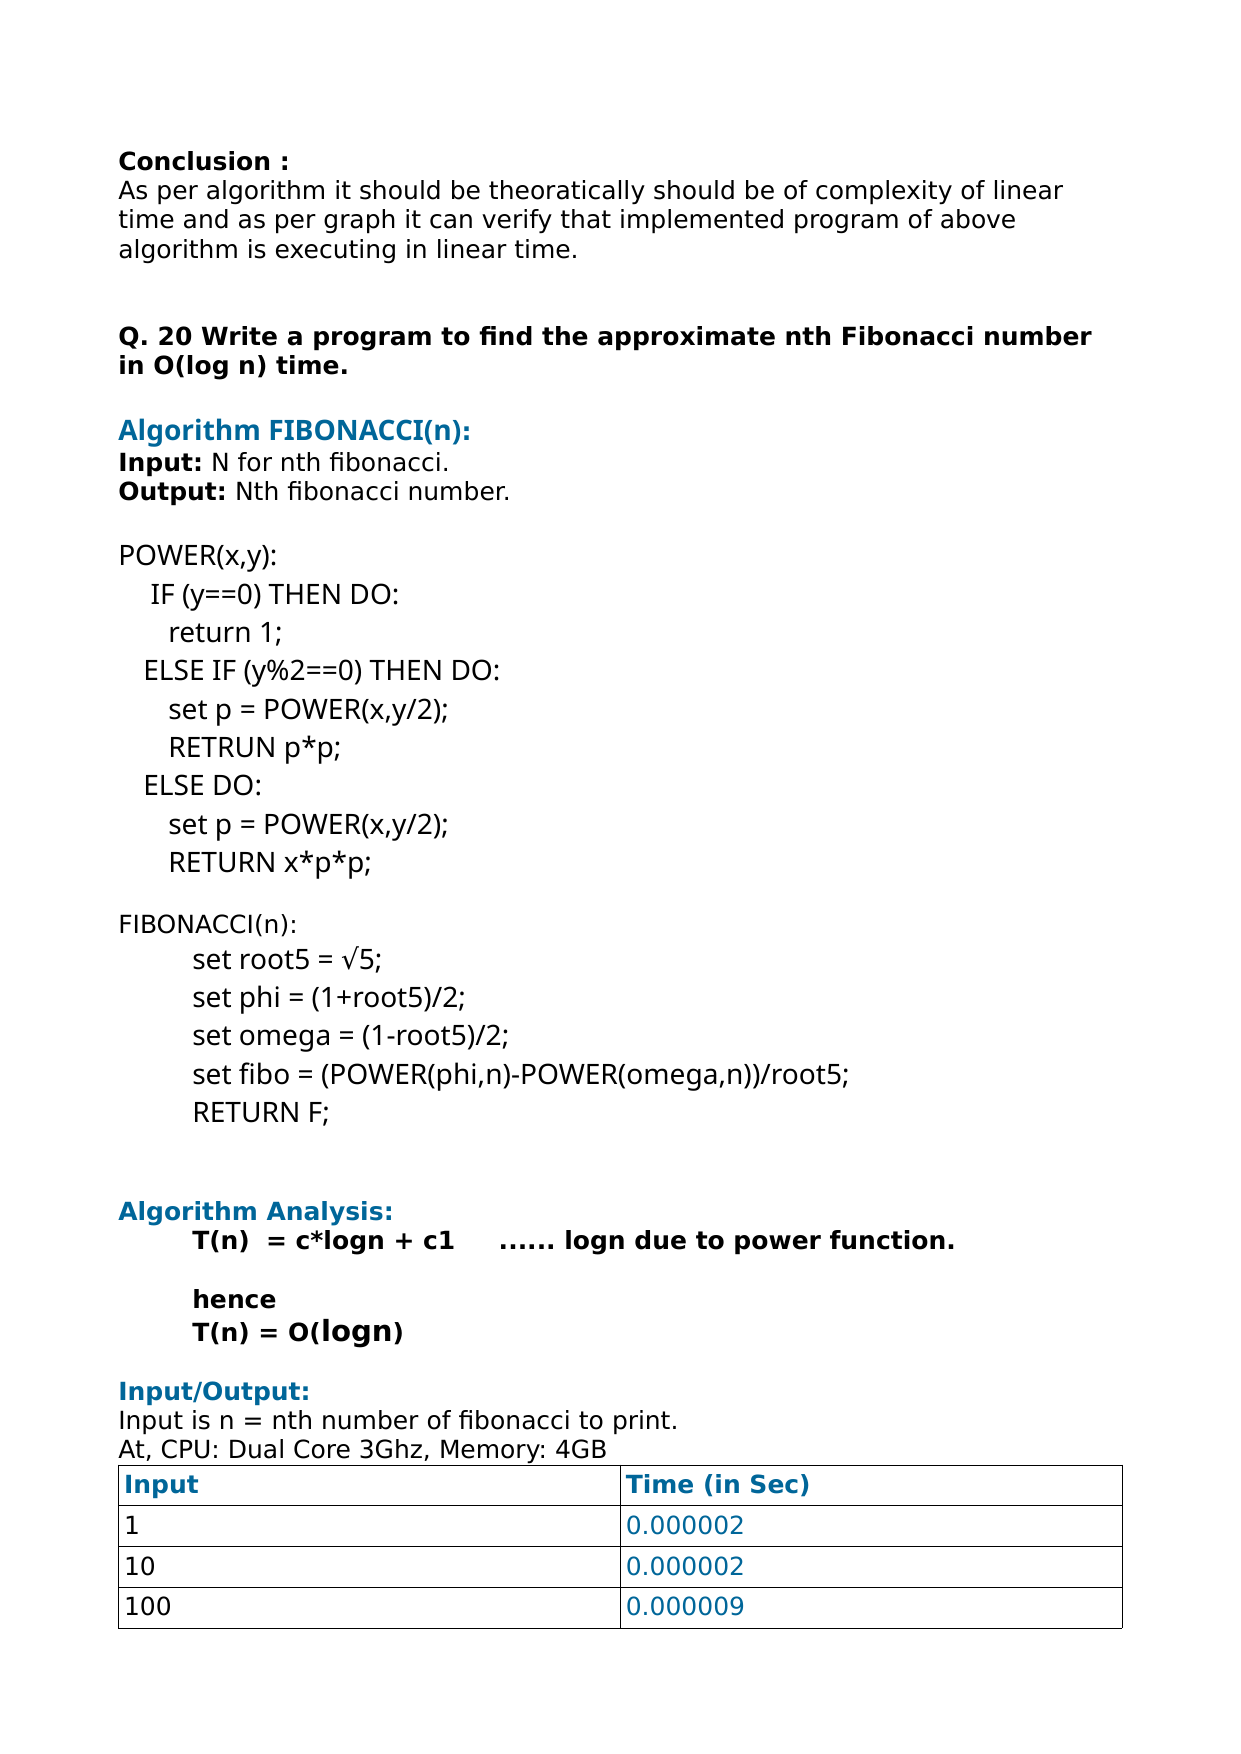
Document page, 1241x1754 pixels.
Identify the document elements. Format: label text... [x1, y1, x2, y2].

text ELSE DO: [118, 766, 1122, 804]
text set omega = (1-root5)/2; [118, 1016, 1122, 1054]
text Algorithm FIBONACCI(n): [118, 410, 1122, 448]
text RETURN x*p*p; [118, 842, 1122, 881]
text Input is n = nth number of fibonacci to print. [118, 1406, 1122, 1435]
table_cell 100 [119, 1588, 620, 1627]
text set phi = (1+root5)/2; [118, 977, 1122, 1016]
text T(n) = c*logn + c1 ...... logn due to power function. [118, 1226, 1122, 1256]
table_cell 10 [119, 1547, 620, 1587]
text At, CPU: Dual Core 3Ghz, Memory: 4GB [118, 1435, 1122, 1464]
table_cell 1 [119, 1506, 620, 1546]
text FIBONACCI(n): [118, 910, 1122, 939]
text ELSE IF (y%2==0) THEN DO: [118, 651, 1122, 689]
text IF (y==0) THEN DO: [118, 574, 1122, 612]
text POWER(x,y): [118, 536, 1122, 574]
text Conclusion : [118, 147, 1122, 176]
text set p = POWER(x,y/2); [118, 689, 1122, 727]
table_cell 0.000002 [621, 1547, 1122, 1587]
table_cell 0.000009 [621, 1588, 1122, 1627]
table_header Time (in Sec) [621, 1466, 1122, 1505]
text Input: N for nth fibonacci. [118, 448, 1122, 477]
text T(n) = O(logn) [118, 1314, 1122, 1348]
text RETURN F; [118, 1092, 1122, 1131]
text RETRUN p*p; [118, 727, 1122, 766]
text set p = POWER(x,y/2); [118, 804, 1122, 842]
text hence [118, 1285, 1122, 1314]
text set fibo = (POWER(phi,n)-POWER(omega,n))/root5; [118, 1054, 1122, 1092]
table_cell 0.000002 [621, 1506, 1122, 1546]
text Q. 20 Write a program to find the approximate nth Fibonacci number in O(log n) time. [118, 322, 1122, 381]
text As per algorithm it should be theoratically should be of complexity of linear time and as per graph it can verify that implemented program of above algorithm is executing in linear time. [118, 176, 1122, 264]
text Input/Output: [118, 1377, 1122, 1406]
text return 1; [118, 612, 1122, 651]
table_header Input [119, 1466, 620, 1505]
text Output: Nth fibonacci number. [118, 477, 1122, 506]
text Algorithm Analysis: [118, 1197, 1122, 1226]
text set root5 = √5; [118, 939, 1122, 977]
